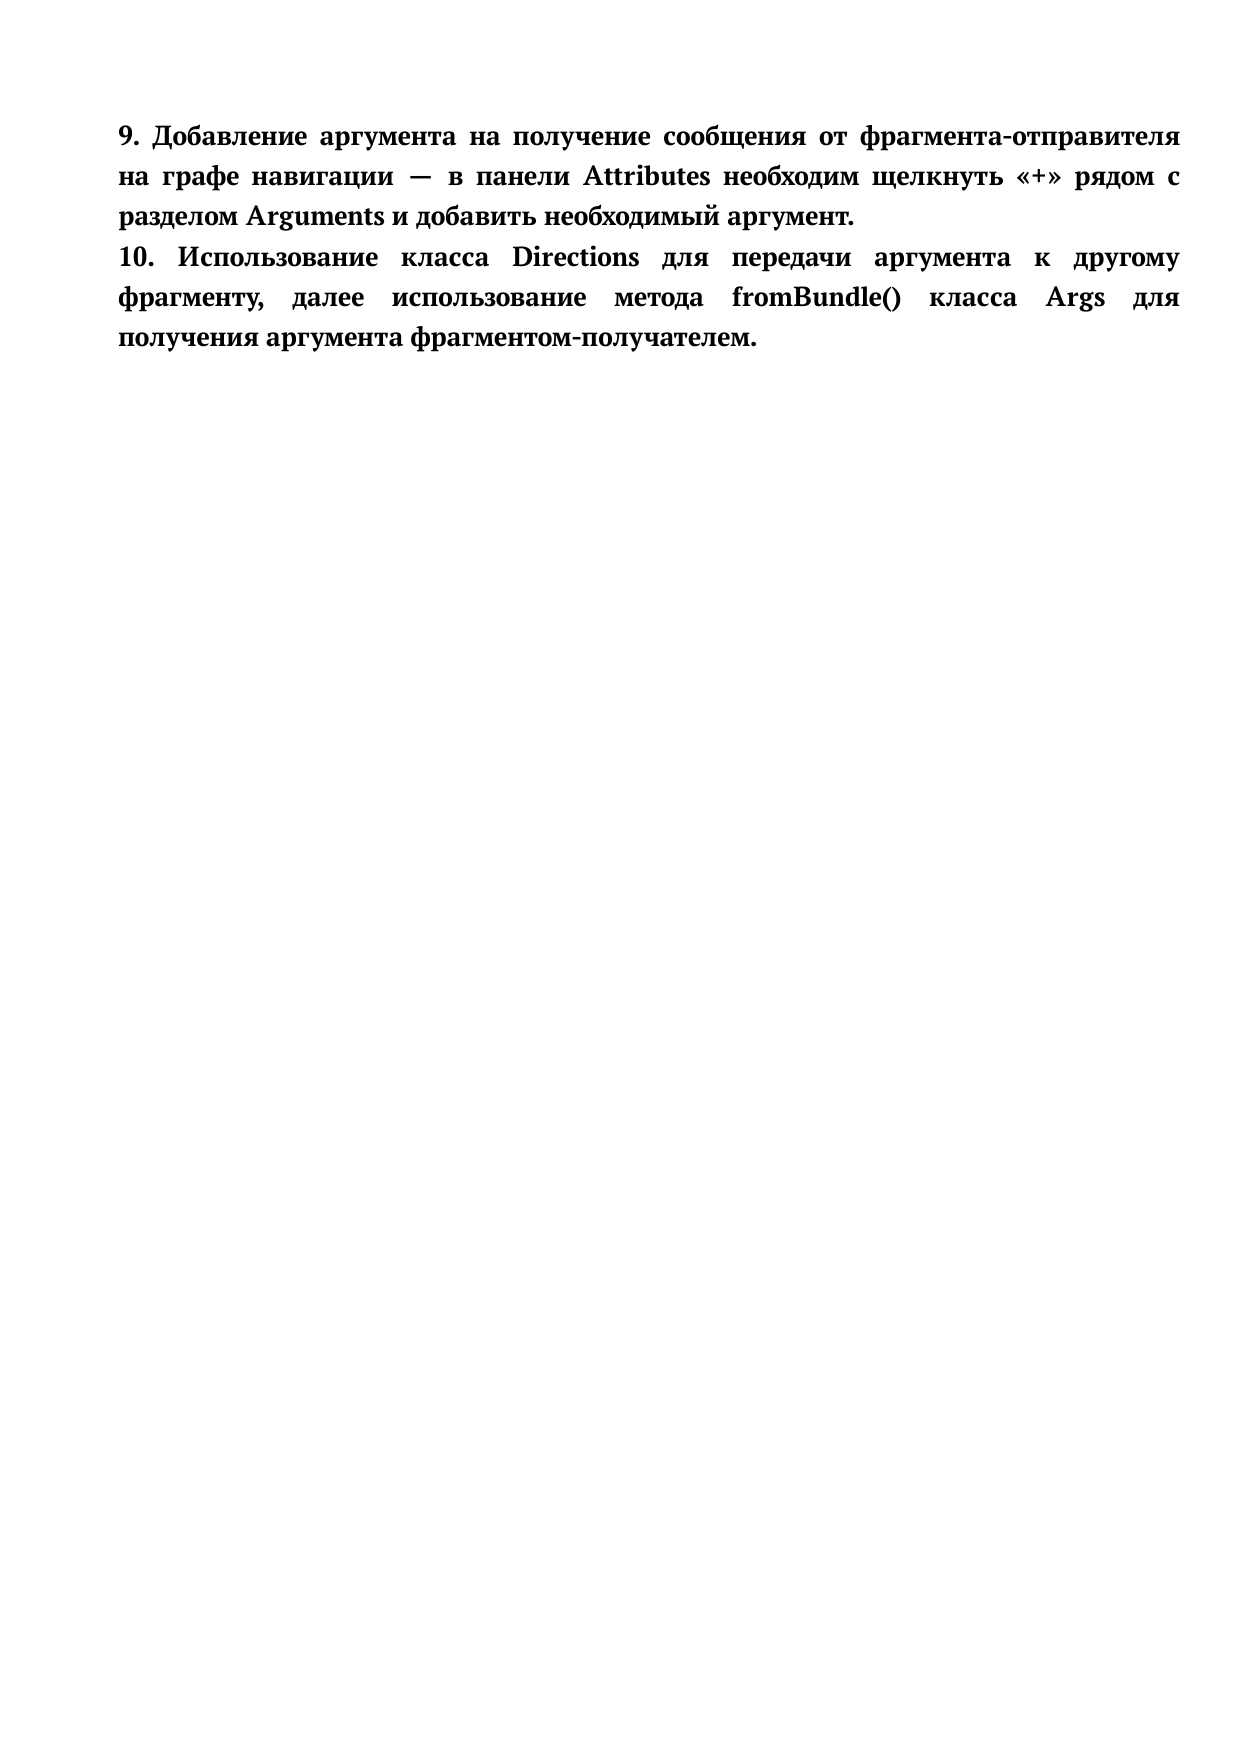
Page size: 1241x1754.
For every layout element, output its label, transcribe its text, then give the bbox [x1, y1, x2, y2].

text 10. Использование класса Directions для передачи аргумента к другому фрагменту, далее использование метода fromBundle() класса Args для получения аргумента фрагментом-получателем. [118, 239, 1181, 353]
text 9. Добавление аргумента на получение сообщения от фрагмента-отправителя на графе навигации — в панели Attributes необходим щелкнуть «+» рядом с разделом Arguments и добавить необходимый аргумент. [118, 118, 1181, 232]
